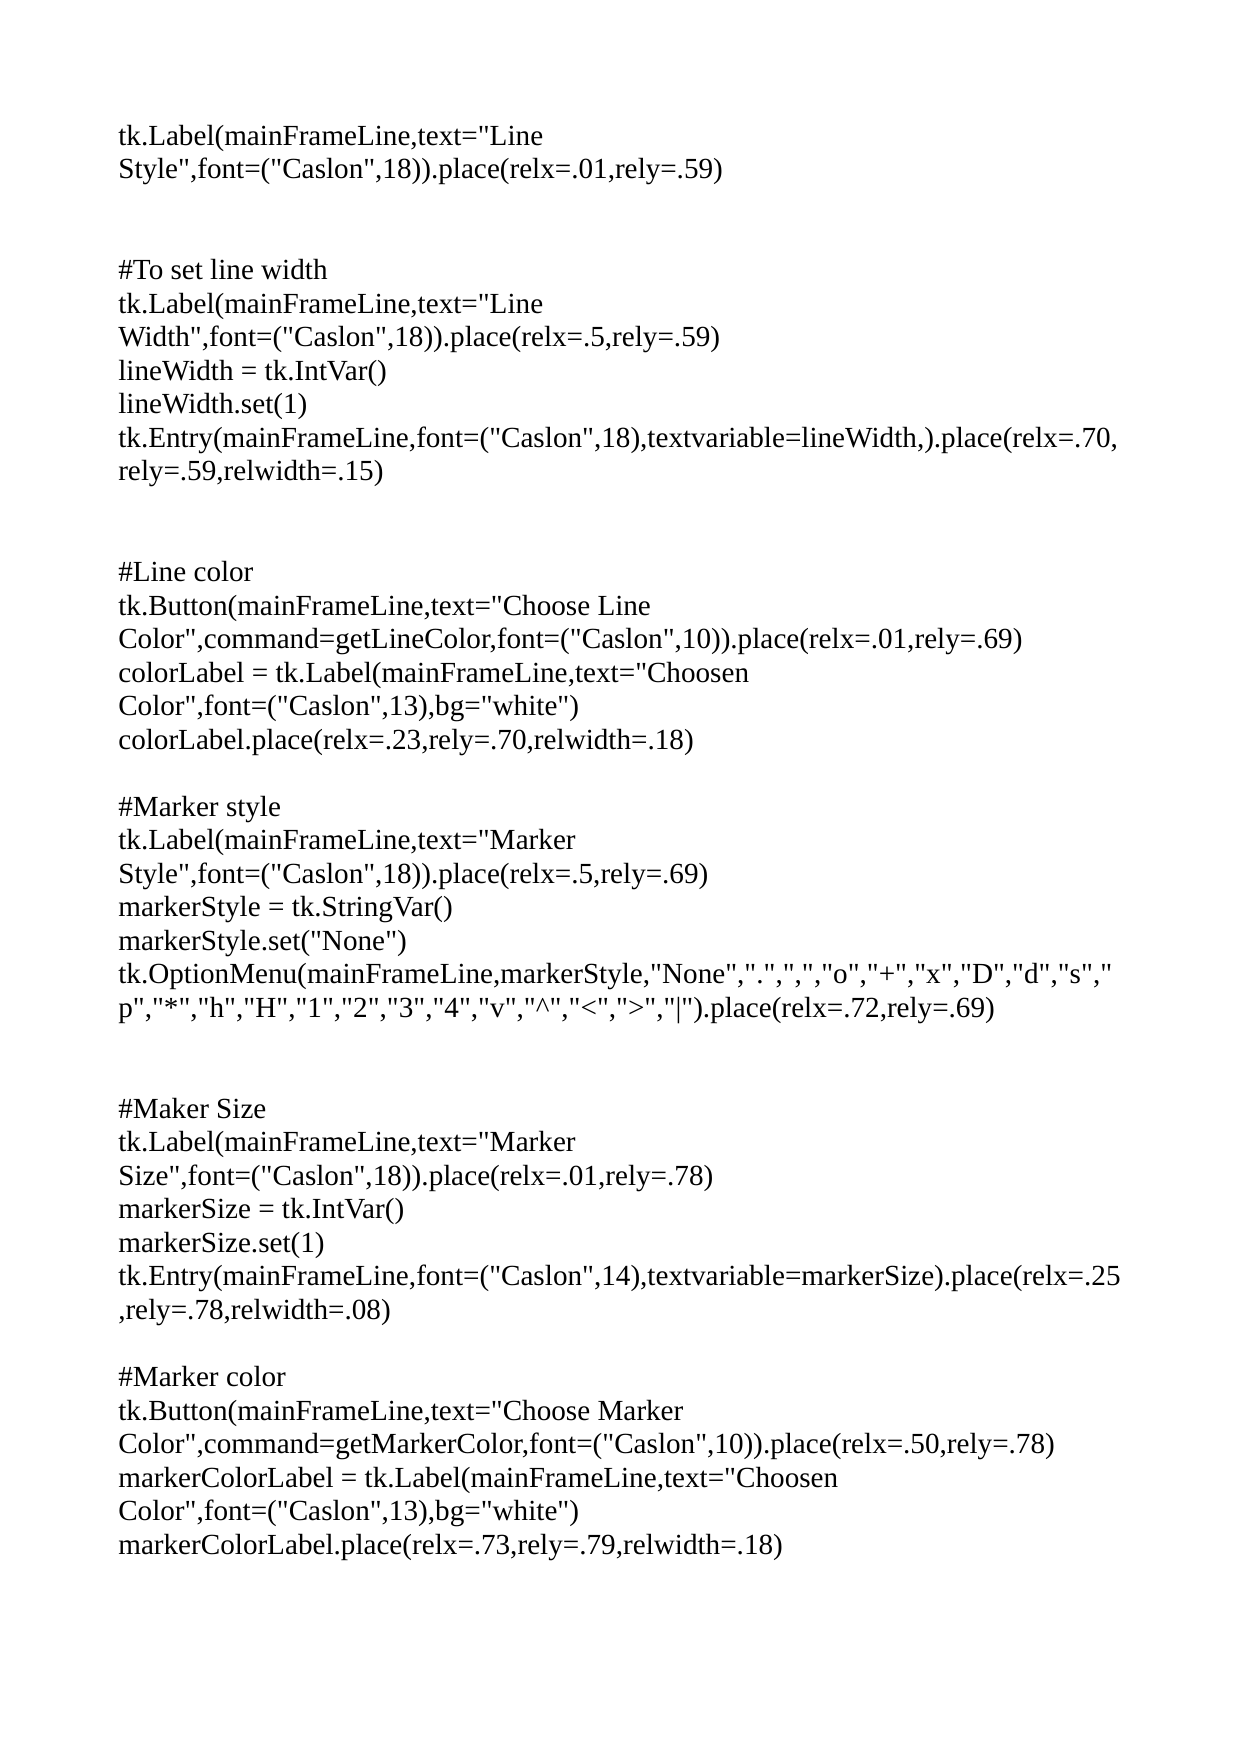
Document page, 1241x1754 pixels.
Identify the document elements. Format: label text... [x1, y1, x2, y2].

text tk.Entry(mainFrameLine,font=("Caslon",14),textvariable=markerSize).place(relx=.25,rely=.78,relwidth=.08) [118, 1258, 1122, 1326]
text #Line color [118, 554, 1122, 588]
text markerSize = tk.IntVar() [118, 1191, 1122, 1225]
text colorLabel = tk.Label(mainFrameLine,text="Choosen Color",font=("Caslon",13),bg="white") [118, 655, 1122, 722]
text markerStyle = tk.StringVar() [118, 889, 1122, 923]
text tk.Button(mainFrameLine,text="Choose Marker Color",command=getMarkerColor,font=("Caslon",10)).place(relx=.50,rely=.78) [118, 1393, 1122, 1460]
text tk.Label(mainFrameLine,text="Line Width",font=("Caslon",18)).place(relx=.5,rely=.59) [118, 286, 1122, 353]
text markerStyle.set("None") [118, 923, 1122, 957]
text tk.Label(mainFrameLine,text="Marker Size",font=("Caslon",18)).place(relx=.01,rely=.78) [118, 1124, 1122, 1191]
text tk.OptionMenu(mainFrameLine,markerStyle,"None",".",",","o","+","x","D","d","s","p","*","h","H","1","2","3","4","v","^","<",">","|").place(relx=.72,rely=.69) [118, 957, 1122, 1024]
text #Marker style [118, 789, 1122, 822]
text tk.Label(mainFrameLine,text="Line Style",font=("Caslon",18)).place(relx=.01,rely=.59) [118, 118, 1122, 185]
text lineWidth.set(1) [118, 386, 1122, 420]
text colorLabel.place(relx=.23,rely=.70,relwidth=.18) [118, 722, 1122, 755]
text markerSize.set(1) [118, 1225, 1122, 1258]
text #To set line width [118, 252, 1122, 286]
text markerColorLabel.place(relx=.73,rely=.79,relwidth=.18) [118, 1527, 1122, 1560]
text tk.Button(mainFrameLine,text="Choose Line Color",command=getLineColor,font=("Caslon",10)).place(relx=.01,rely=.69) [118, 588, 1122, 655]
text markerColorLabel = tk.Label(mainFrameLine,text="Choosen Color",font=("Caslon",13),bg="white") [118, 1460, 1122, 1527]
text tk.Entry(mainFrameLine,font=("Caslon",18),textvariable=lineWidth,).place(relx=.70,rely=.59,relwidth=.15) [118, 420, 1122, 487]
text lineWidth = tk.IntVar() [118, 353, 1122, 386]
text #Maker Size [118, 1091, 1122, 1124]
text tk.Label(mainFrameLine,text="Marker Style",font=("Caslon",18)).place(relx=.5,rely=.69) [118, 822, 1122, 889]
text #Marker color [118, 1359, 1122, 1393]
